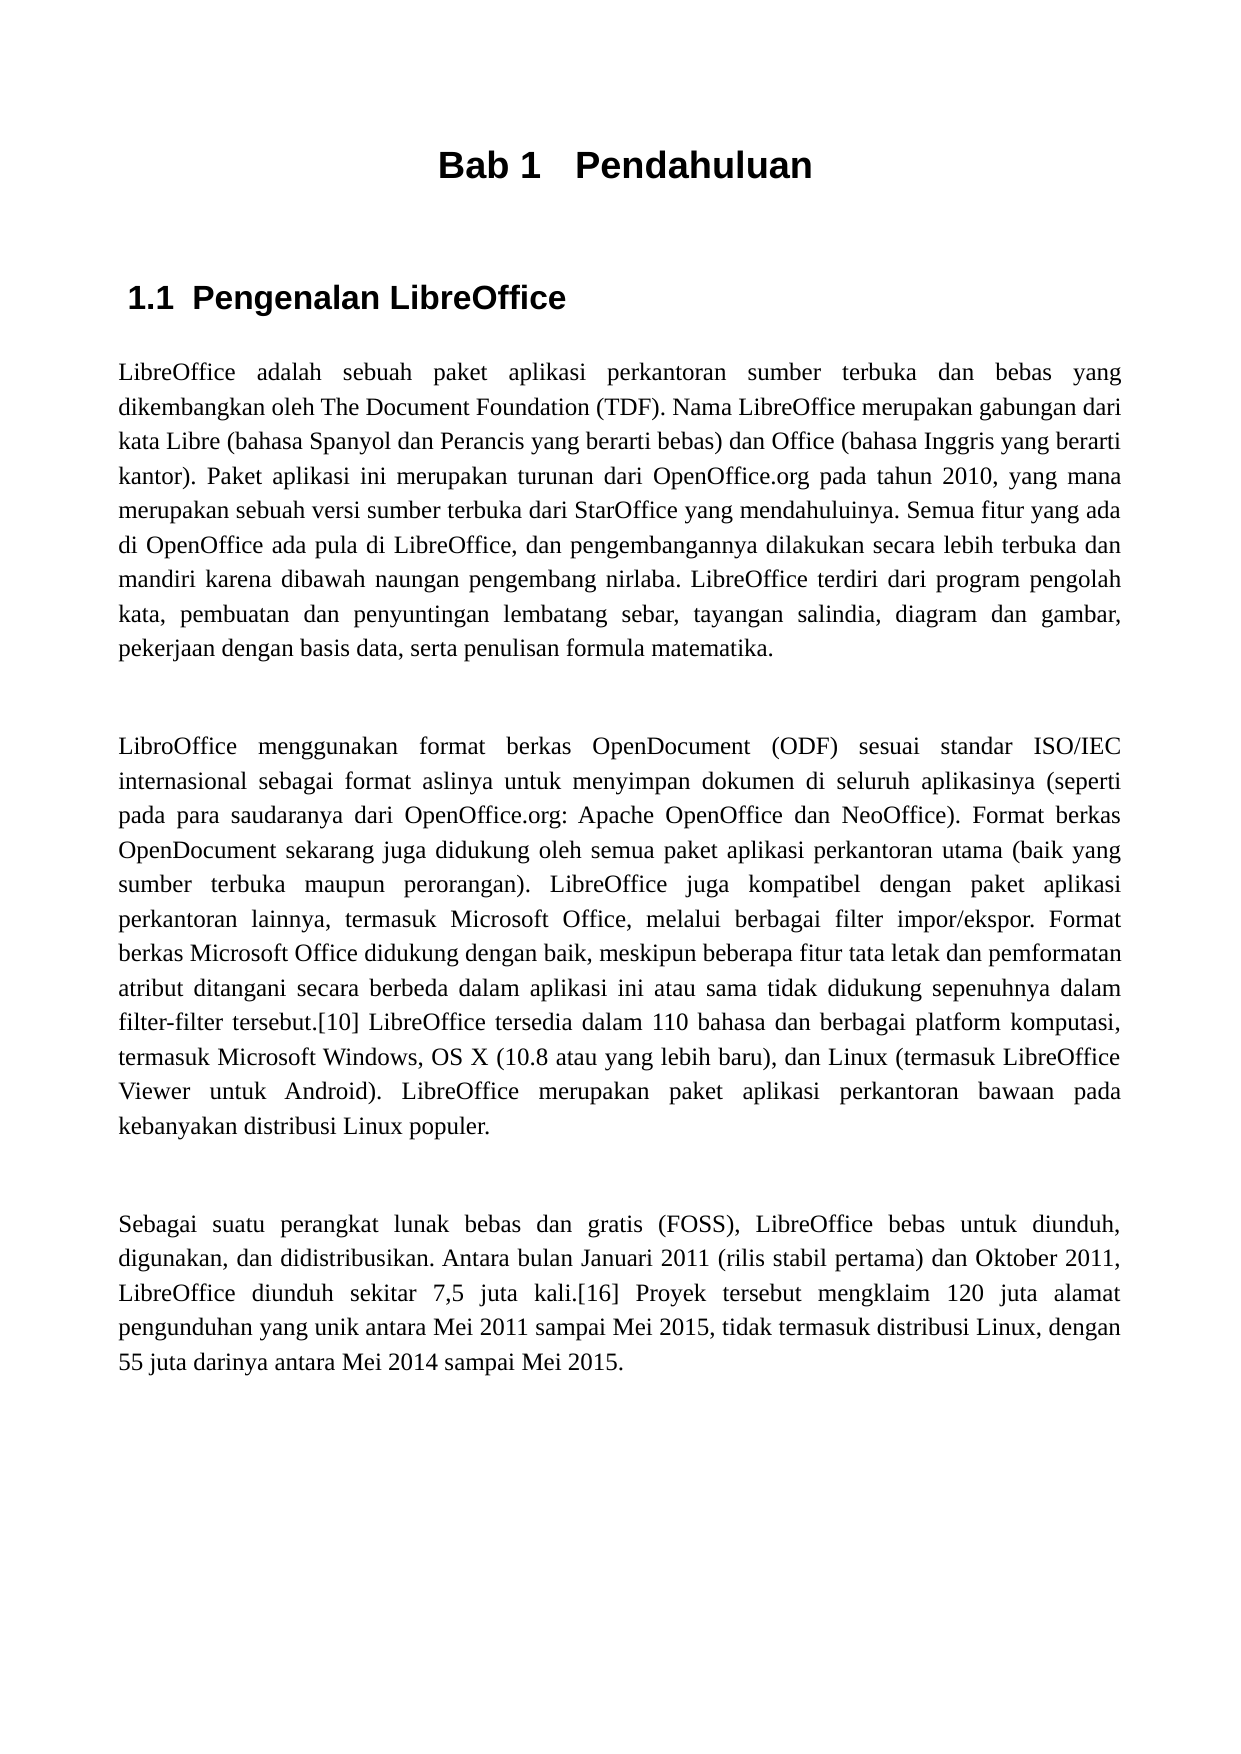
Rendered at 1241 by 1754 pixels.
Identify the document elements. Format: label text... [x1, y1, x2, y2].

text LibreOffice adalah sebuah paket aplikasi perkantoran sumber terbuka dan bebas yang dikembangkan oleh The Document Foundation (TDF). Nama LibreOffice merupakan gabungan dari kata Libre (bahasa Spanyol dan Perancis yang berarti bebas) dan Office (bahasa Inggris yang berarti kantor). Paket aplikasi ini merupakan turunan dari OpenOffice.org pada tahun 2010, yang mana merupakan sebuah versi sumber terbuka dari StarOffice yang mendahuluinya. Semua fitur yang ada di OpenOffice ada pula di LibreOffice, dan pengembangannya dilakukan secara lebih terbuka dan mandiri karena dibawah naungan pengembang nirlaba. LibreOffice terdiri dari program pengolah kata, pembuatan dan penyuntingan lembatang sebar, tayangan salindia, diagram dan gambar, pekerjaan dengan basis data, serta penulisan formula matematika. [118, 357, 1122, 662]
text LibroOffice menggunakan format berkas OpenDocument (ODF) sesuai standar ISO/IEC internasional sebagai format aslinya untuk menyimpan dokumen di seluruh aplikasinya (seperti pada para saudaranya dari OpenOffice.org: Apache OpenOffice dan NeoOffice). Format berkas OpenDocument sekarang juga didukung oleh semua paket aplikasi perkantoran utama (baik yang sumber terbuka maupun perorangan). LibreOffice juga kompatibel dengan paket aplikasi perkantoran lainnya, termasuk Microsoft Office, melalui berbagai filter impor/ekspor. Format berkas Microsoft Office didukung dengan baik, meskipun beberapa fitur tata letak dan pemformatan atribut ditangani secara berbeda dalam aplikasi ini atau sama tidak didukung sepenuhnya dalam filter-filter tersebut.[10] LibreOffice tersedia dalam 110 bahasa dan berbagai platform komputasi, termasuk Microsoft Windows, OS X (10.8 atau yang lebih baru), dan Linux (termasuk LibreOffice Viewer untuk Android). LibreOffice merupakan paket aplikasi perkantoran bawaan pada kebanyakan distribusi Linux populer. [118, 731, 1122, 1139]
subtitle Pendahuluan [118, 143, 1122, 187]
subtitle Pengenalan LibreOffice [118, 278, 1122, 316]
text Sebagai suatu perangkat lunak bebas dan gratis (FOSS), LibreOffice bebas untuk diunduh, digunakan, dan didistribusikan. Antara bulan Januari 2011 (rilis stabil pertama) dan Oktober 2011, LibreOffice diunduh sekitar 7,5 juta kali.[16] Proyek tersebut mengklaim 120 juta alamat pengunduhan yang unik antara Mei 2011 sampai Mei 2015, tidak termasuk distribusi Linux, dengan 55 juta darinya antara Mei 2014 sampai Mei 2015. [118, 1209, 1122, 1376]
